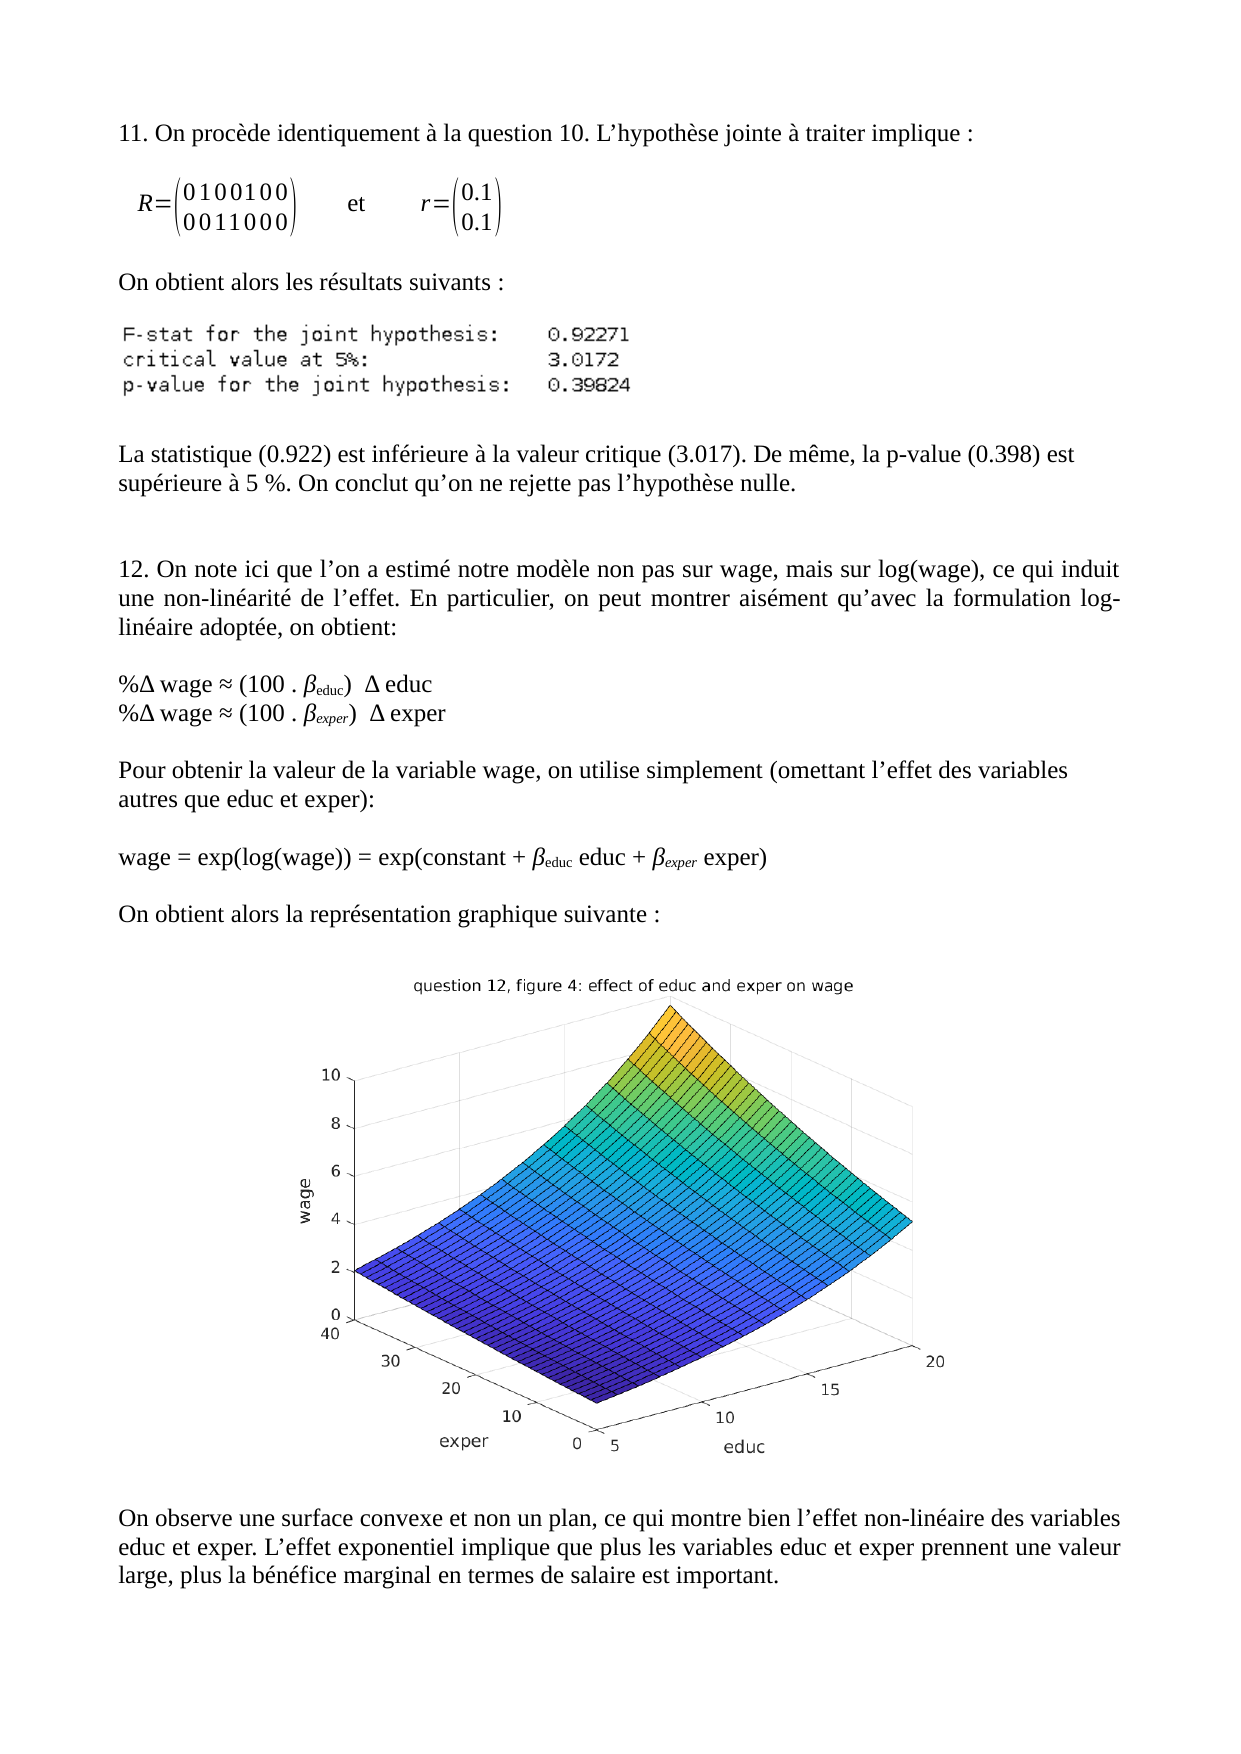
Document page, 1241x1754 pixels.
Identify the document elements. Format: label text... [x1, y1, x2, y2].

text %Δ wage ≈ (100 . βeduc) Δ educ [118, 669, 1122, 698]
text %Δ wage ≈ (100 . βexper) Δ exper [118, 698, 1122, 727]
text On obtient alors les résultats suivants : [118, 267, 1122, 296]
picture [117, 316, 667, 405]
text et [118, 176, 1122, 238]
text On observe une surface convexe et non un plan, ce qui montre bien l’effet non-linéaire des variables educ et exper. L’effet exponentiel implique que plus les variables educ et exper prennent une valeur large, plus la bénéfice marginal en termes de salaire est important. [118, 1503, 1122, 1589]
picture [260, 956, 981, 1488]
text wage = exp(log(wage)) = exp(constant + βeduc educ + βexper exper) [118, 842, 1122, 871]
text 11. On procède identiquement à la question 10. L’hypothèse jointe à traiter implique : [118, 118, 1122, 147]
text La statistique (0.922) est inférieure à la valeur critique (3.017). De même, la p-value (0.398) est supérieure à 5 %. On conclut qu’on ne rejette pas l’hypothèse nulle. [118, 439, 1122, 497]
text Pour obtenir la valeur de la variable wage, on utilise simplement (omettant l’effet des variables autres que educ et exper): [118, 756, 1122, 813]
text 12. On note ici que l’on a estimé notre modèle non pas sur wage, mais sur log(wage), ce qui induit une non-linéarité de l’effet. En particulier, on peut montrer aisément qu’avec la formulation log-linéaire adoptée, on obtient: [118, 554, 1122, 641]
text On obtient alors la représentation graphique suivante : [118, 899, 1122, 928]
